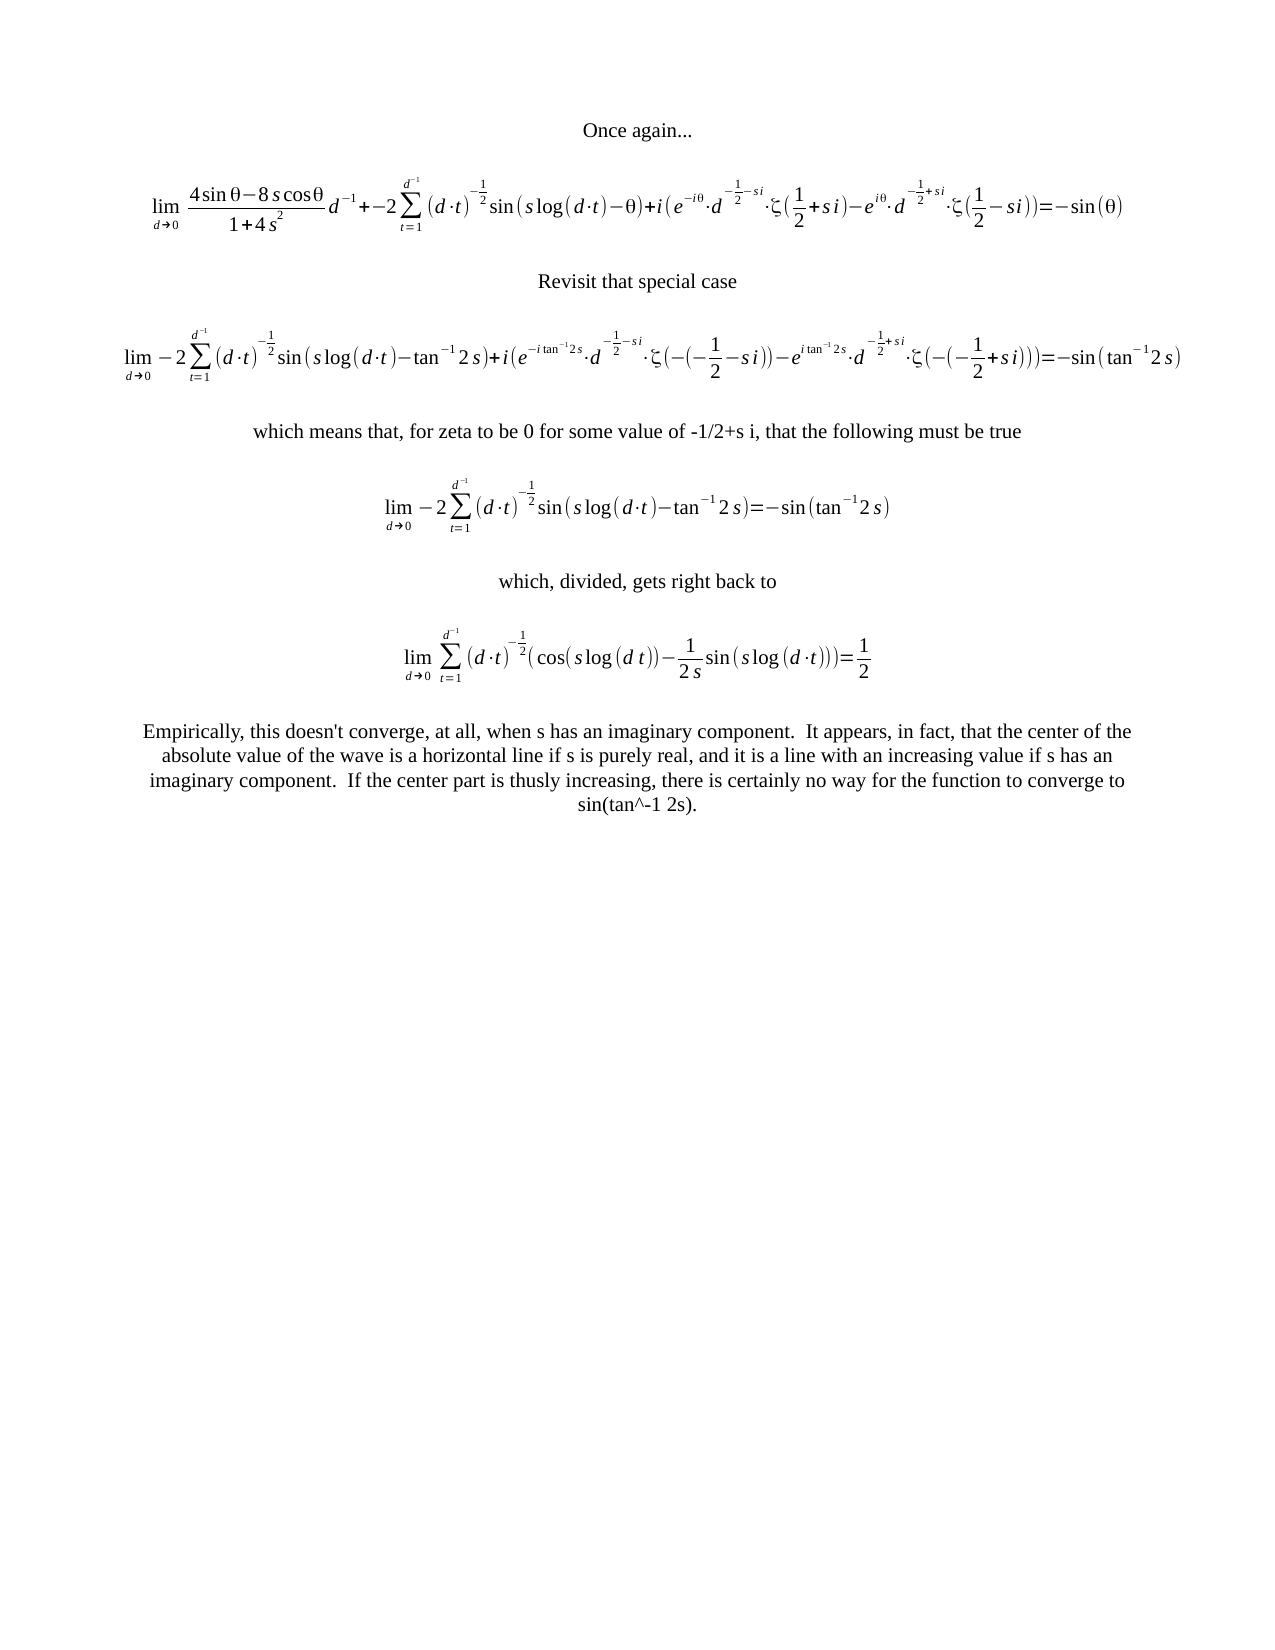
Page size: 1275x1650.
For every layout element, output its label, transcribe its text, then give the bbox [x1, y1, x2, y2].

text which, divided, gets right back to [118, 569, 1157, 593]
text Once again... [118, 118, 1157, 142]
text Empirically, this doesn't converge, at all, when s has an imaginary component. It appears, in fact, that the center of the absolute value of the wave is a horizontal line if s is purely real, and it is a line with an increasing value if s has an imaginary component. If the center part is thusly increasing, there is certainly no way for the function to converge to sin(tan^-1 2s). [118, 719, 1157, 816]
text which means that, for zeta to be 0 for some value of -1/2+s i, that the following must be true [118, 419, 1157, 443]
text Revisit that special case [118, 269, 1157, 293]
